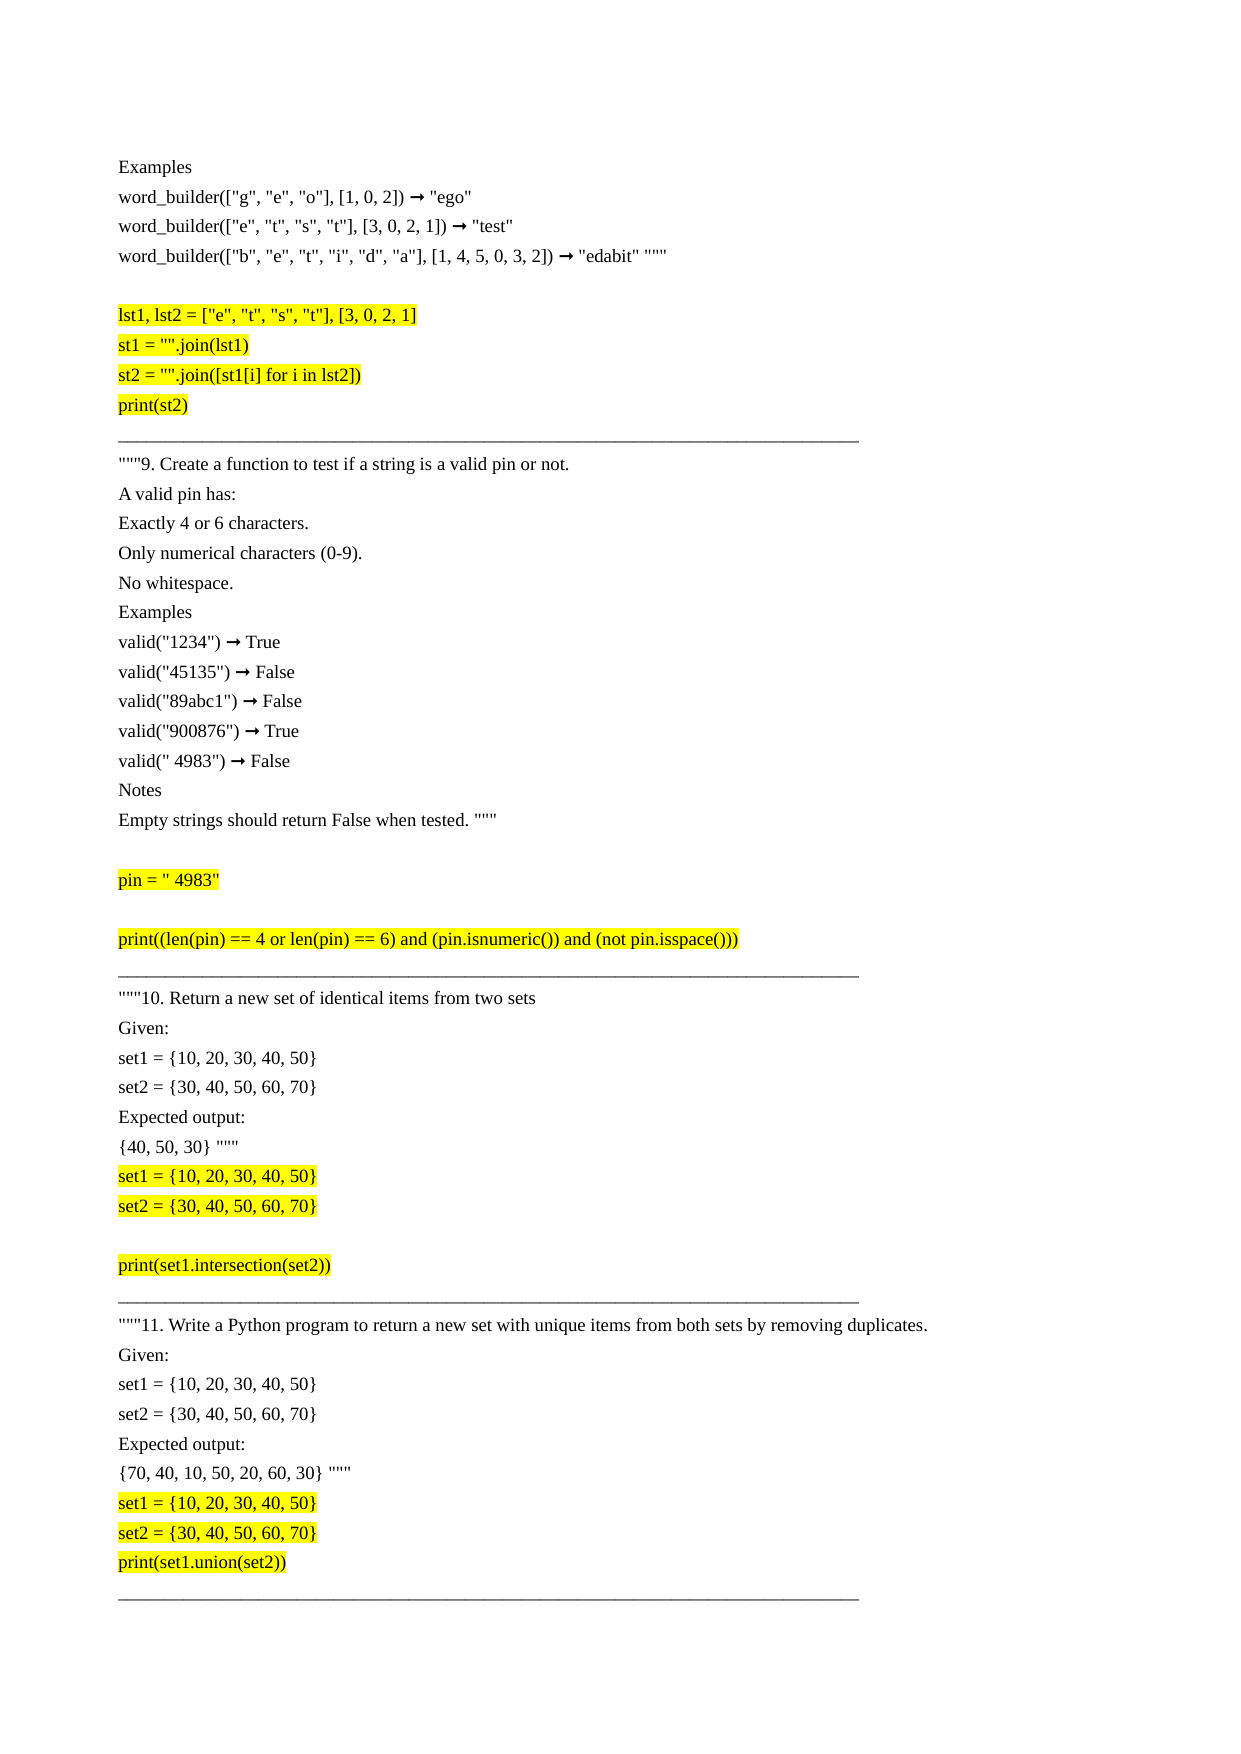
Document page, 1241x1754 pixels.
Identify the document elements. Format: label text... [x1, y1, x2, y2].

text print(set1.union(set2)) [118, 1543, 1122, 1573]
text set1 = {10, 20, 30, 40, 50} [118, 1038, 1122, 1068]
text set2 = {30, 40, 50, 60, 70} [118, 1068, 1122, 1098]
text print((len(pin) == 4 or len(pin) == 6) and (pin.isnumeric()) and (not pin.isspace())) [118, 920, 1122, 949]
text _______________________________________________________________________________ [118, 415, 1122, 445]
text Exactly 4 or 6 characters. [118, 504, 1122, 534]
text word_builder(["g", "e", "o"], [1, 0, 2]) ➞ "ego" [118, 177, 1122, 207]
text Expected output: [118, 1424, 1122, 1454]
text set2 = {30, 40, 50, 60, 70} [118, 1187, 1122, 1217]
text Expected output: [118, 1098, 1122, 1127]
text {40, 50, 30} """ [118, 1127, 1122, 1157]
text """9. Create a function to test if a string is a valid pin or not. [118, 445, 1122, 474]
text Only numerical characters (0-9). [118, 534, 1122, 563]
text set1 = {10, 20, 30, 40, 50} [118, 1484, 1122, 1513]
text set2 = {30, 40, 50, 60, 70} [118, 1513, 1122, 1543]
text set1 = {10, 20, 30, 40, 50} [118, 1157, 1122, 1187]
text set1 = {10, 20, 30, 40, 50} [118, 1365, 1122, 1395]
text valid("45135") ➞ False [118, 652, 1122, 682]
text _______________________________________________________________________________ [118, 949, 1122, 979]
text st1 = "".join(lst1) [118, 326, 1122, 356]
text set2 = {30, 40, 50, 60, 70} [118, 1395, 1122, 1424]
text No whitespace. [118, 563, 1122, 593]
text valid(" 4983") ➞ False [118, 742, 1122, 771]
text Examples [118, 148, 1122, 177]
text _______________________________________________________________________________ [118, 1276, 1122, 1306]
text valid("900876") ➞ True [118, 712, 1122, 742]
text {70, 40, 10, 50, 20, 60, 30} """ [118, 1454, 1122, 1484]
text """11. Write a Python program to return a new set with unique items from both sets by removing duplicates. [118, 1306, 1122, 1335]
text print(st2) [118, 385, 1122, 415]
text valid("1234") ➞ True [118, 623, 1122, 652]
text A valid pin has: [118, 474, 1122, 504]
text word_builder(["e", "t", "s", "t"], [3, 0, 2, 1]) ➞ "test" [118, 207, 1122, 237]
text valid("89abc1") ➞ False [118, 682, 1122, 712]
text Notes [118, 771, 1122, 801]
text Given: [118, 1335, 1122, 1365]
text Given: [118, 1009, 1122, 1038]
text _______________________________________________________________________________ [118, 1573, 1122, 1602]
text Empty strings should return False when tested. """ [118, 801, 1122, 831]
text Examples [118, 593, 1122, 623]
text word_builder(["b", "e", "t", "i", "d", "a"], [1, 4, 5, 0, 3, 2]) ➞ "edabit" """ [118, 237, 1122, 267]
text lst1, lst2 = ["e", "t", "s", "t"], [3, 0, 2, 1] [118, 296, 1122, 326]
text print(set1.intersection(set2)) [118, 1246, 1122, 1276]
text """10. Return a new set of identical items from two sets [118, 979, 1122, 1009]
text st2 = "".join([st1[i] for i in lst2]) [118, 356, 1122, 385]
text pin = " 4983" [118, 860, 1122, 890]
